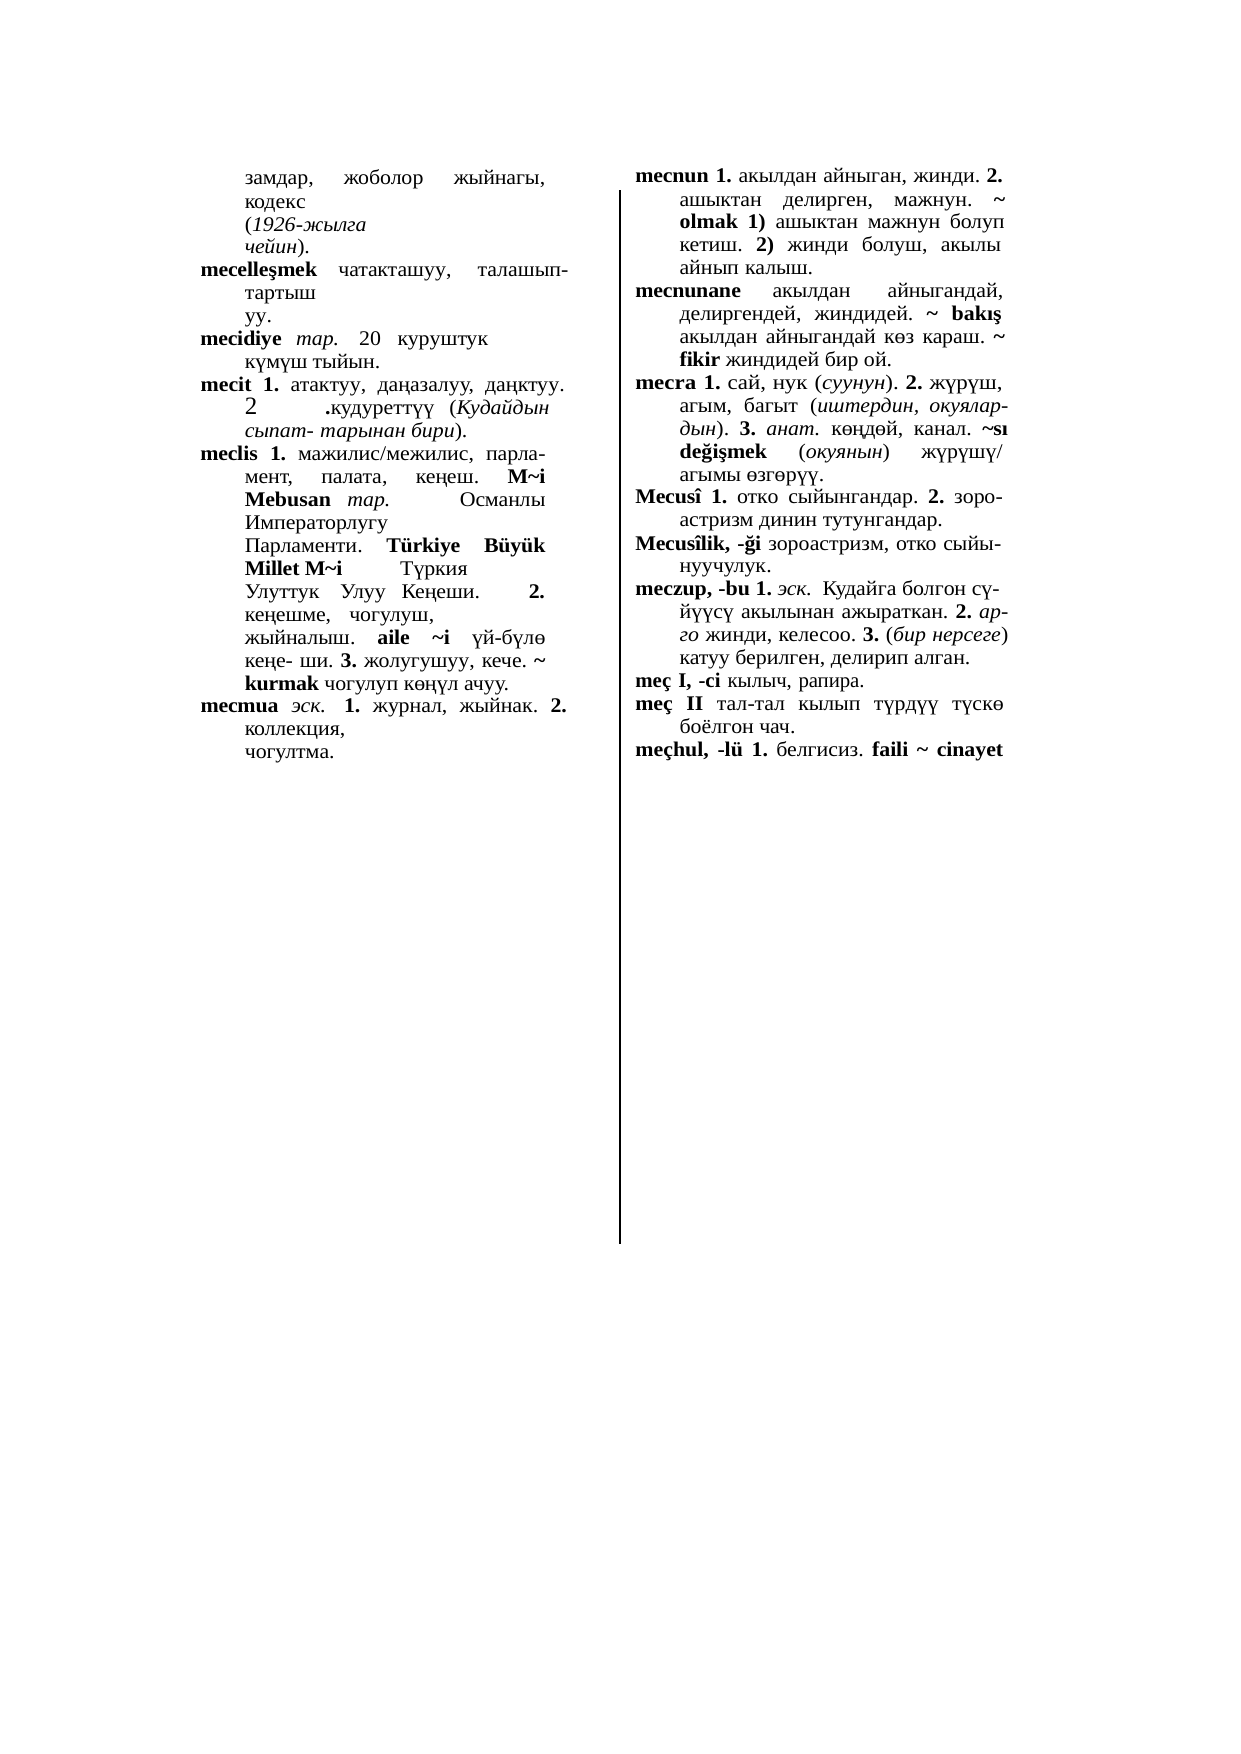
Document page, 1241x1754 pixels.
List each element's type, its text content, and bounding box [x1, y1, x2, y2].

text mecra 1. сай, нук (суунун). 2. жүрүш, [635, 371, 1065, 394]
text жыйналыш. aile ~i үй-бүлө кеңе- ши. 3. жолугушуу, кече. ~ kurmak чогулуп көңүл ачуу. [244, 626, 545, 694]
text meç I, -ci кылыч, рапира. [635, 669, 1054, 692]
text тартышуу. [244, 281, 319, 327]
text mecit 1. атактуу, даңазалуу, даңктуу. [200, 373, 606, 396]
text агым, багыт (иштердин, окуялар- дын). 3. анат. көңдөй, канал. ~sı değişmek (окуянын) жүрүшү/ [679, 394, 1008, 463]
text mecmua эск. 1. журнал, жыйнак. 2. [200, 694, 606, 717]
list .кудуреттүү (Кудайдын сыпат- тарынан бири). [244, 396, 549, 442]
text Mecusîlik, -ği зороастризм, отко сыйы- нуучулук. [635, 532, 1004, 577]
text Парламенти. Türkiye Büyük Millet M~i Түркия Улуттук Улуу Кеңеши. 2. кеңешме, чогулуш, [244, 534, 545, 626]
text mecidiye тар. 20 куруштук күмүш тыйын. [200, 327, 545, 373]
text meçhul, -lü 1. белгисиз. faili ~ cinayet [635, 738, 1065, 761]
text ашыктан делирген, мажнун. ~ olmak 1) ашыктан мажнун болуп кетиш. 2) жинди болуш, акылы [679, 188, 1005, 256]
text meclis 1. мажилис/межилис, парла- мент, палата, кеңеш. M~i Mebusan тар. Османлы Императорлугу [200, 442, 545, 534]
text коллекция, чогултма. [244, 717, 422, 763]
text Mecusî 1. отко сыйынгандар. 2. зоро- астризм динин тутунгандар. [635, 486, 1028, 531]
text mecnunane акылдан айныгандай, делиргендей, жиндидей. ~ bakış [635, 279, 1005, 325]
text акылдан айныгандай көз караш. ~ fikir жиндидей бир ой. [679, 325, 1005, 371]
text замдар, жоболор жыйнагы, кодекс [244, 164, 545, 213]
text агымы өзгөрүү. [679, 463, 824, 486]
text айнып калыш. [679, 256, 814, 279]
text mecnun 1. акылдан айныган, жинди. 2. [635, 164, 1065, 187]
text (1926-жылга чейин). [244, 213, 408, 258]
text meczup, -bu 1. эск. Кудайга болгон сү- [635, 577, 1048, 600]
text йүүcү акылынан ажыраткан. 2. ар- го жинди, келесоо. 3. (бир нерсеге) катуу берилген, делирип алган. [679, 600, 1008, 669]
text mecelleşmek чатакташуу, талашып- [200, 258, 606, 281]
text meç II тал-тал кылып түрдүү түскө боёлгон чач. [635, 692, 1042, 738]
